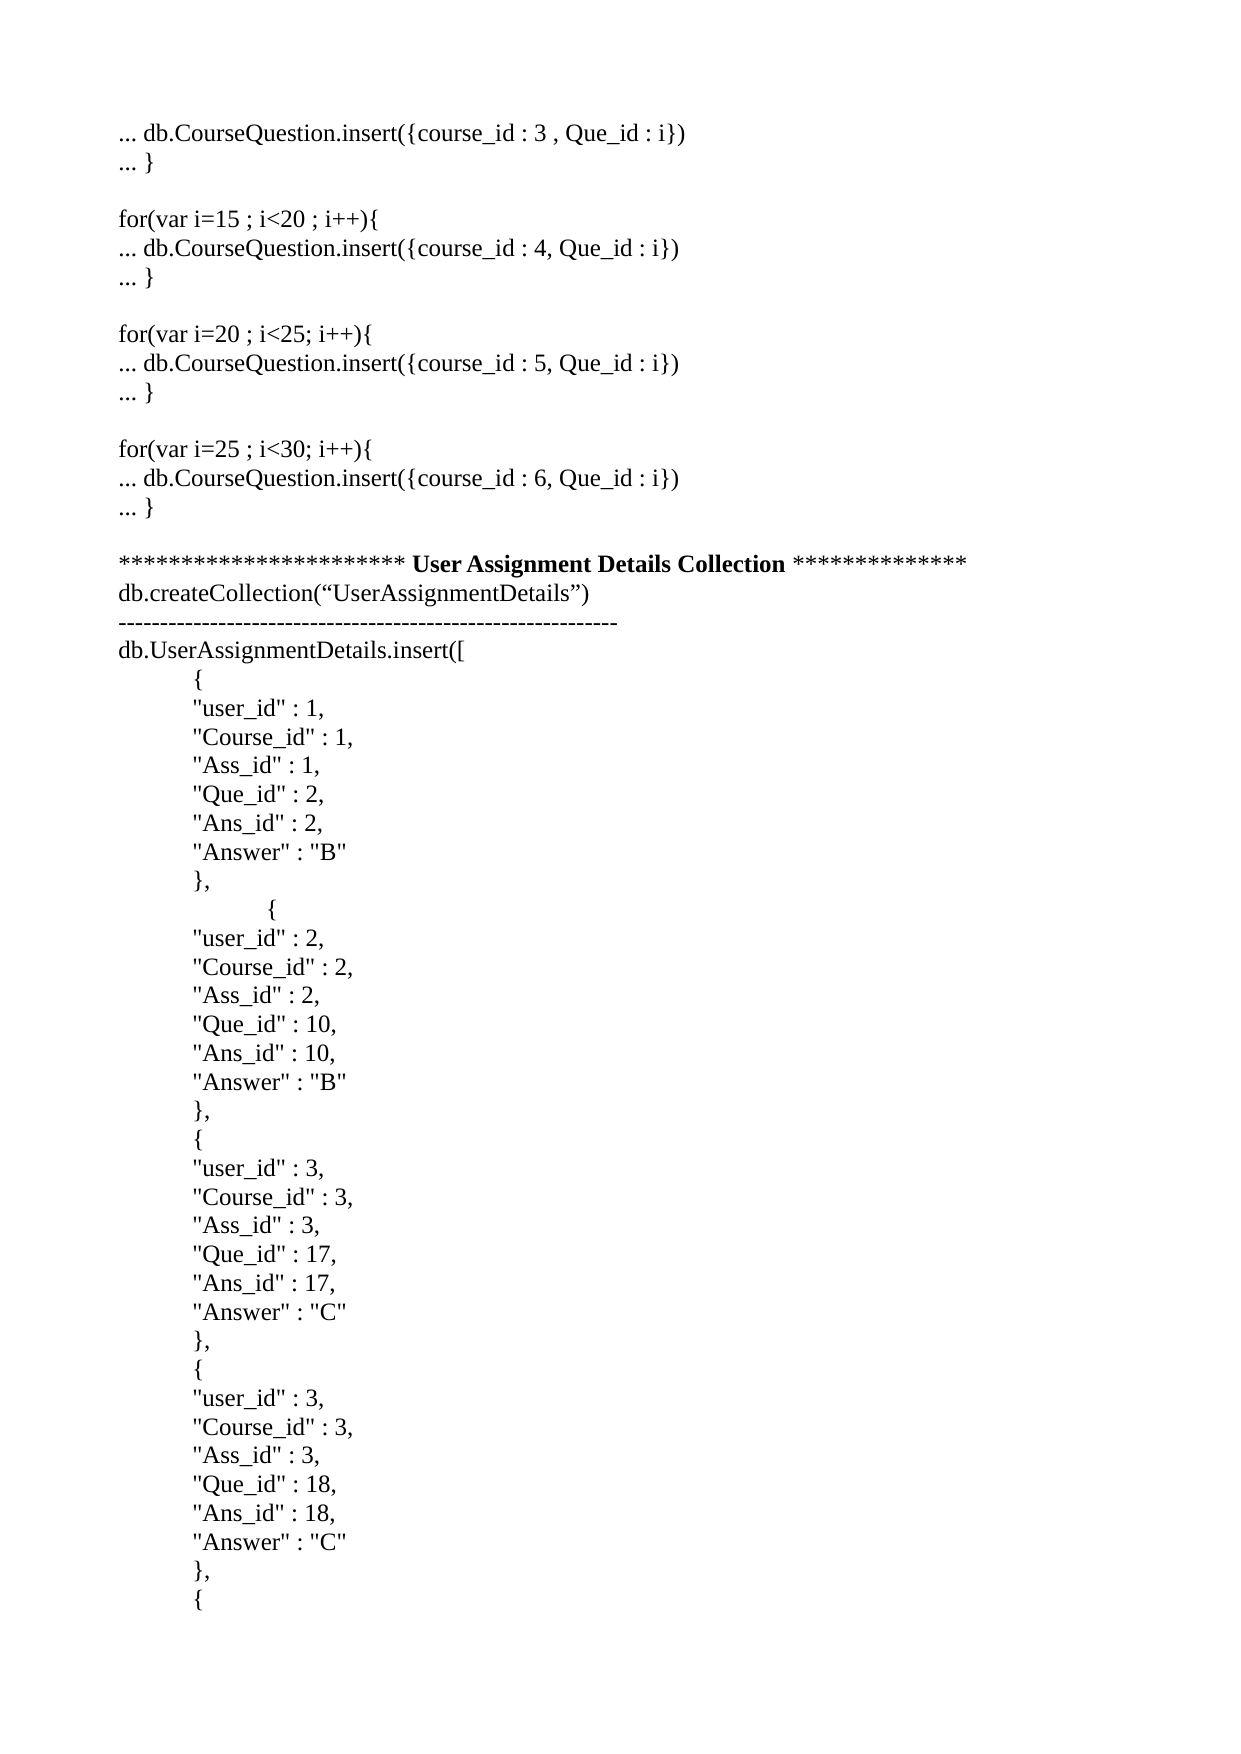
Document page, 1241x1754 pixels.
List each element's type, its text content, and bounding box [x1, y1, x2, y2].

text *********************** User Assignment Details Collection ************** [118, 549, 1122, 578]
text { [118, 1124, 1122, 1153]
text "user_id" : 1, [118, 693, 1122, 722]
text "Que_id" : 18, [118, 1469, 1122, 1498]
text "Course_id" : 2, [118, 952, 1122, 981]
text }, [118, 1096, 1122, 1124]
text "Course_id" : 3, [118, 1182, 1122, 1211]
text "Que_id" : 17, [118, 1239, 1122, 1268]
text "Answer" : "B" [118, 1067, 1122, 1096]
text for(var i=20 ; i<25; i++){ [118, 319, 1122, 348]
text "Ans_id" : 18, [118, 1498, 1122, 1527]
text { [118, 1354, 1122, 1383]
text for(var i=25 ; i<30; i++){ [118, 434, 1122, 463]
text ------------------------------------------------------------ [118, 607, 1122, 636]
text "Que_id" : 2, [118, 779, 1122, 808]
text db.UserAssignmentDetails.insert([ [118, 636, 1122, 664]
text "user_id" : 2, [118, 923, 1122, 952]
text "Answer" : "C" [118, 1527, 1122, 1556]
text }, [118, 1326, 1122, 1354]
text "Ans_id" : 17, [118, 1268, 1122, 1297]
text "Course_id" : 1, [118, 722, 1122, 751]
text ... } [118, 147, 1122, 176]
text }, [118, 866, 1122, 894]
text "Answer" : "C" [118, 1297, 1122, 1326]
text "Ass_id" : 1, [118, 751, 1122, 779]
text "Que_id" : 10, [118, 1009, 1122, 1038]
text { [118, 664, 1122, 693]
text { [118, 894, 1122, 923]
text { [118, 1584, 1122, 1613]
text ... db.CourseQuestion.insert({course_id : 5, Que_id : i}) [118, 348, 1122, 377]
text ... db.CourseQuestion.insert({course_id : 6, Que_id : i}) [118, 463, 1122, 492]
text "Ans_id" : 2, [118, 808, 1122, 837]
text ... db.CourseQuestion.insert({course_id : 3 , Que_id : i}) [118, 118, 1122, 147]
text "user_id" : 3, [118, 1383, 1122, 1412]
text "Ass_id" : 2, [118, 981, 1122, 1009]
text ... } [118, 262, 1122, 291]
text ... } [118, 492, 1122, 521]
text "Ans_id" : 10, [118, 1038, 1122, 1067]
text ... db.CourseQuestion.insert({course_id : 4, Que_id : i}) [118, 233, 1122, 262]
text "Course_id" : 3, [118, 1412, 1122, 1441]
text db.createCollection(“UserAssignmentDetails”) [118, 578, 1122, 607]
text "Ass_id" : 3, [118, 1441, 1122, 1469]
text for(var i=15 ; i<20 ; i++){ [118, 204, 1122, 233]
text }, [118, 1556, 1122, 1584]
text "Answer" : "B" [118, 837, 1122, 866]
text "user_id" : 3, [118, 1153, 1122, 1182]
text ... } [118, 377, 1122, 406]
text "Ass_id" : 3, [118, 1211, 1122, 1239]
